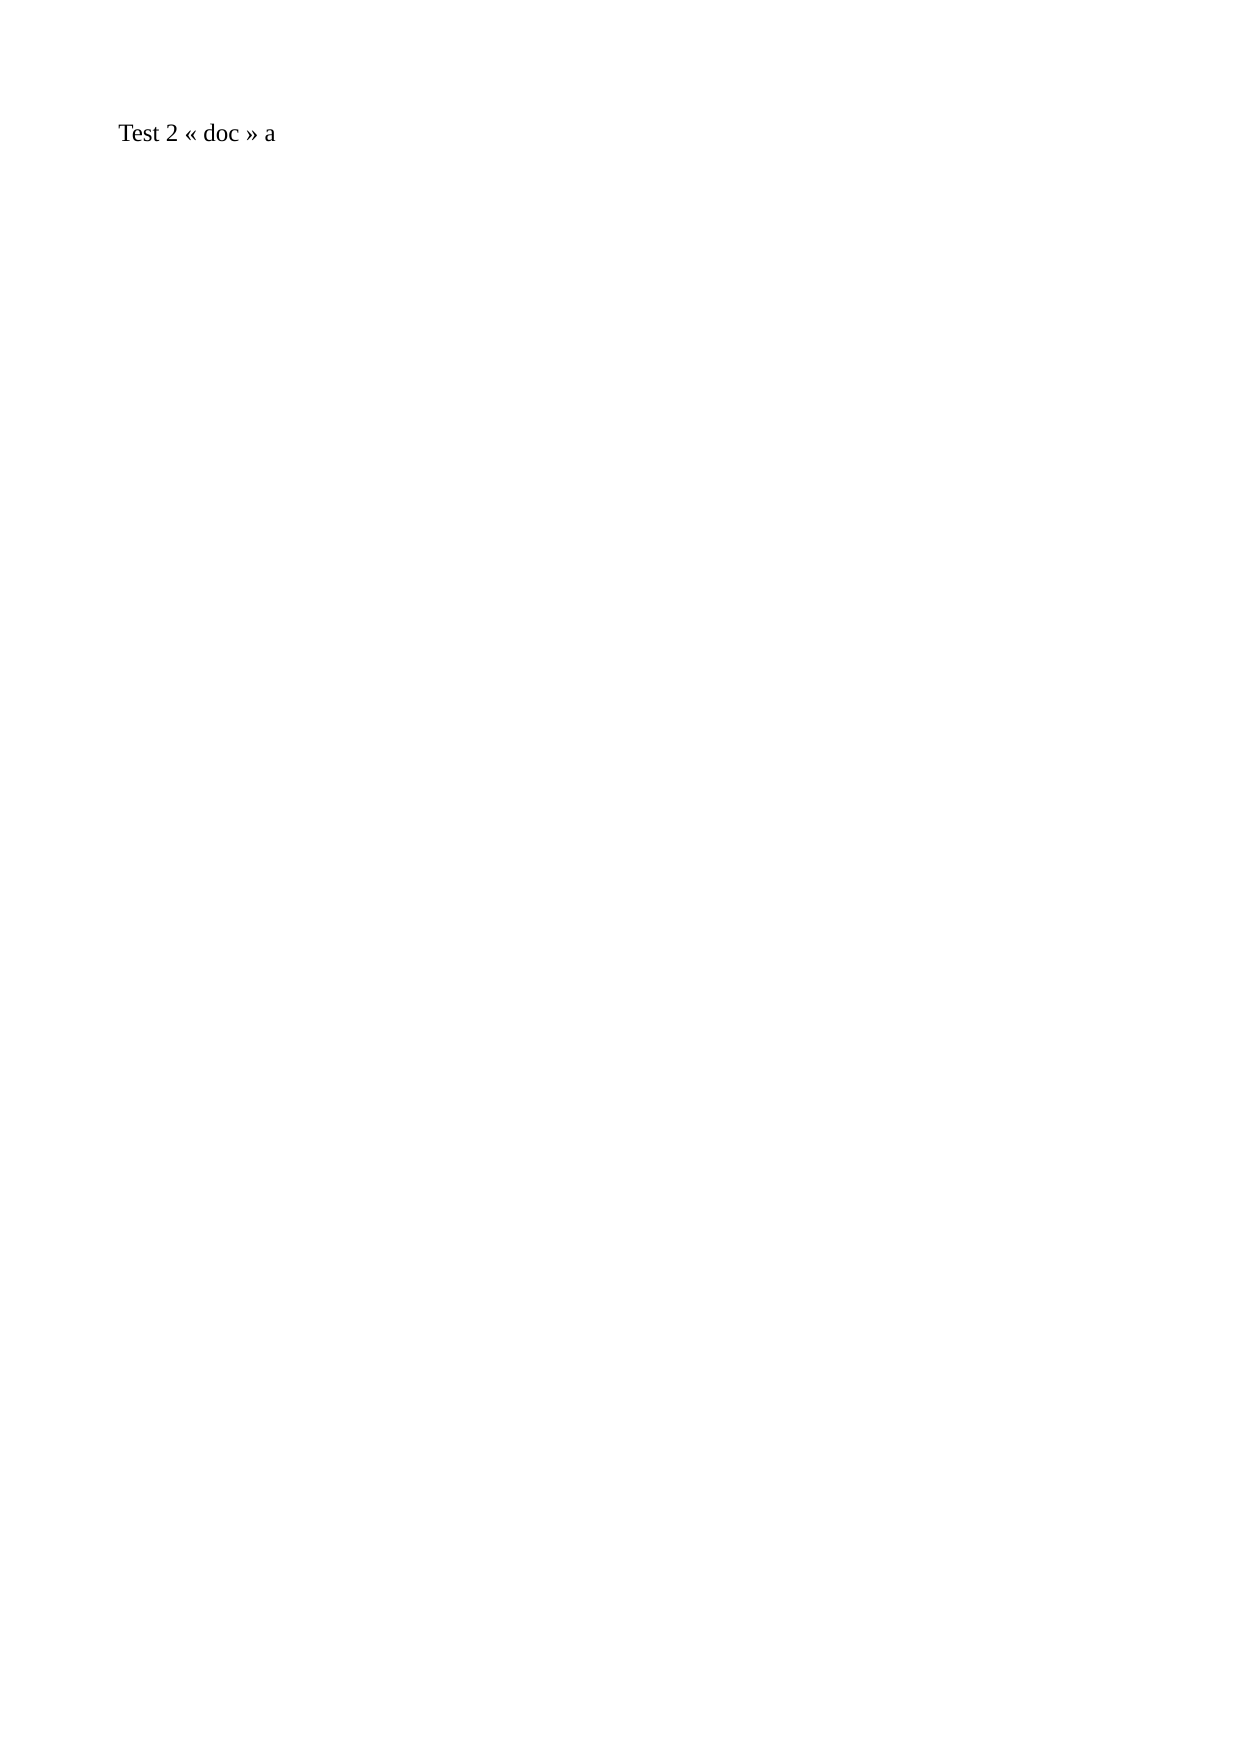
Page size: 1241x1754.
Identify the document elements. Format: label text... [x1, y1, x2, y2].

text Test 2 « doc » a [118, 118, 1122, 147]
